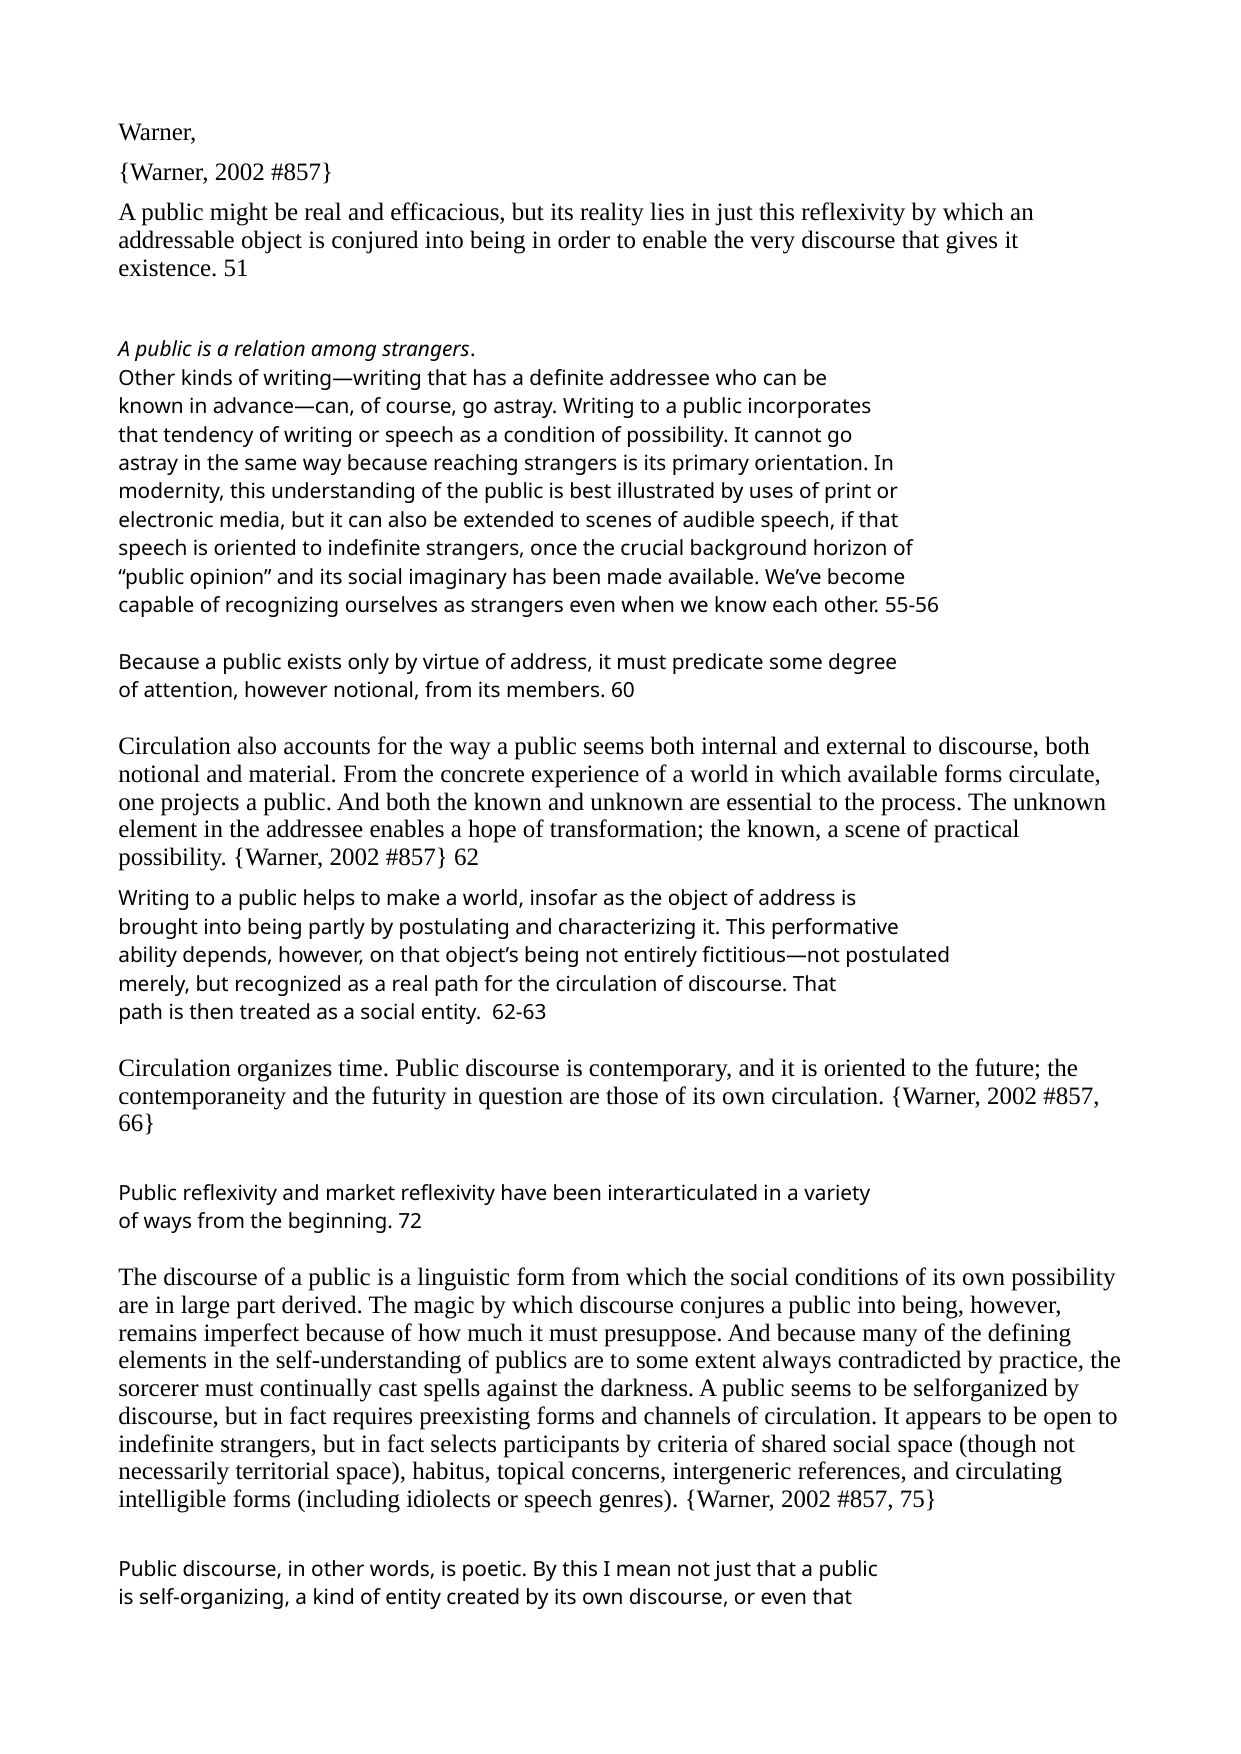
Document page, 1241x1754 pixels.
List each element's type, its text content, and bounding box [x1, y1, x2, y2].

text astray in the same way because reaching strangers is its primary orientation. In [118, 448, 1122, 477]
text modernity, this understanding of the public is best illustrated by uses of print or [118, 477, 1122, 505]
text Circulation organizes time. Public discourse is contemporary, and it is oriented to the future; the contemporaneity and the futurity in question are those of its own circulation. {Warner, 2002 #857, 66} [118, 1054, 1122, 1137]
text Other kinds of writing—writing that has a definite addressee who can be [118, 363, 1122, 391]
text electronic media, but it can also be extended to scenes of audible speech, if that [118, 505, 1122, 533]
text Circulation also accounts for the way a public seems both internal and external to discourse, both notional and material. From the concrete experience of a world in which available forms circulate, one projects a public. And both the known and unknown are essential to the process. The unknown element in the addressee enables a hope of transformation; the known, a scene of practical possibility. {Warner, 2002 #857} 62 [118, 732, 1122, 871]
text merely, but recognized as a real path for the circulation of discourse. That [118, 969, 1122, 997]
text The discourse of a public is a linguistic form from which the social conditions of its own possibility are in large part derived. The magic by which discourse conjures a public into being, however, remains imperfect because of how much it must presuppose. And because many of the defining elements in the self-understanding of publics are to some extent always contradicted by practice, the sorcerer must continually cast spells against the darkness. A public seems to be selforganized by discourse, but in fact requires preexisting forms and channels of circulation. It appears to be open to indefinite strangers, but in fact selects participants by criteria of shared social space (though not necessarily territorial space), habitus, topical concerns, intergeneric references, and circulating intelligible forms (including idiolects or speech genres). {Warner, 2002 #857, 75} [118, 1263, 1122, 1513]
text Writing to a public helps to make a world, insofar as the object of address is [118, 883, 1122, 912]
text brought into being partly by postulating and characterizing it. This performative [118, 912, 1122, 940]
text A public might be real and efficacious, but its reality lies in just this reflexivity by which an addressable object is conjured into being in order to enable the very discourse that gives it existence. 51 [118, 198, 1122, 282]
text known in advance—can, of course, go astray. Writing to a public incorporates [118, 391, 1122, 420]
text Warner, [118, 118, 1122, 146]
text {Warner, 2002 #857} [118, 158, 1122, 186]
text speech is oriented to indefinite strangers, once the crucial background horizon of [118, 533, 1122, 562]
text Because a public exists only by virtue of address, it must predicate some degree [118, 647, 1122, 676]
text “public opinion” and its social imaginary has been made available. We’ve become [118, 562, 1122, 590]
text is self-organizing, a kind of entity created by its own discourse, or even that [118, 1582, 1122, 1611]
text of ways from the beginning. 72 [118, 1207, 1122, 1235]
text Public reflexivity and market reflexivity have been interarticulated in a variety [118, 1178, 1122, 1207]
text Public discourse, in other words, is poetic. By this I mean not just that a public [118, 1554, 1122, 1582]
text ability depends, however, on that object’s being not entirely fictitious—not postulated [118, 940, 1122, 969]
text path is then treated as a social entity. 62-63 [118, 997, 1122, 1026]
text capable of recognizing ourselves as strangers even when we know each other. 55-56 [118, 590, 1122, 619]
text A public is a relation among strangers. [118, 334, 1122, 363]
text that tendency of writing or speech as a condition of possibility. It cannot go [118, 420, 1122, 448]
text of attention, however notional, from its members. 60 [118, 676, 1122, 704]
